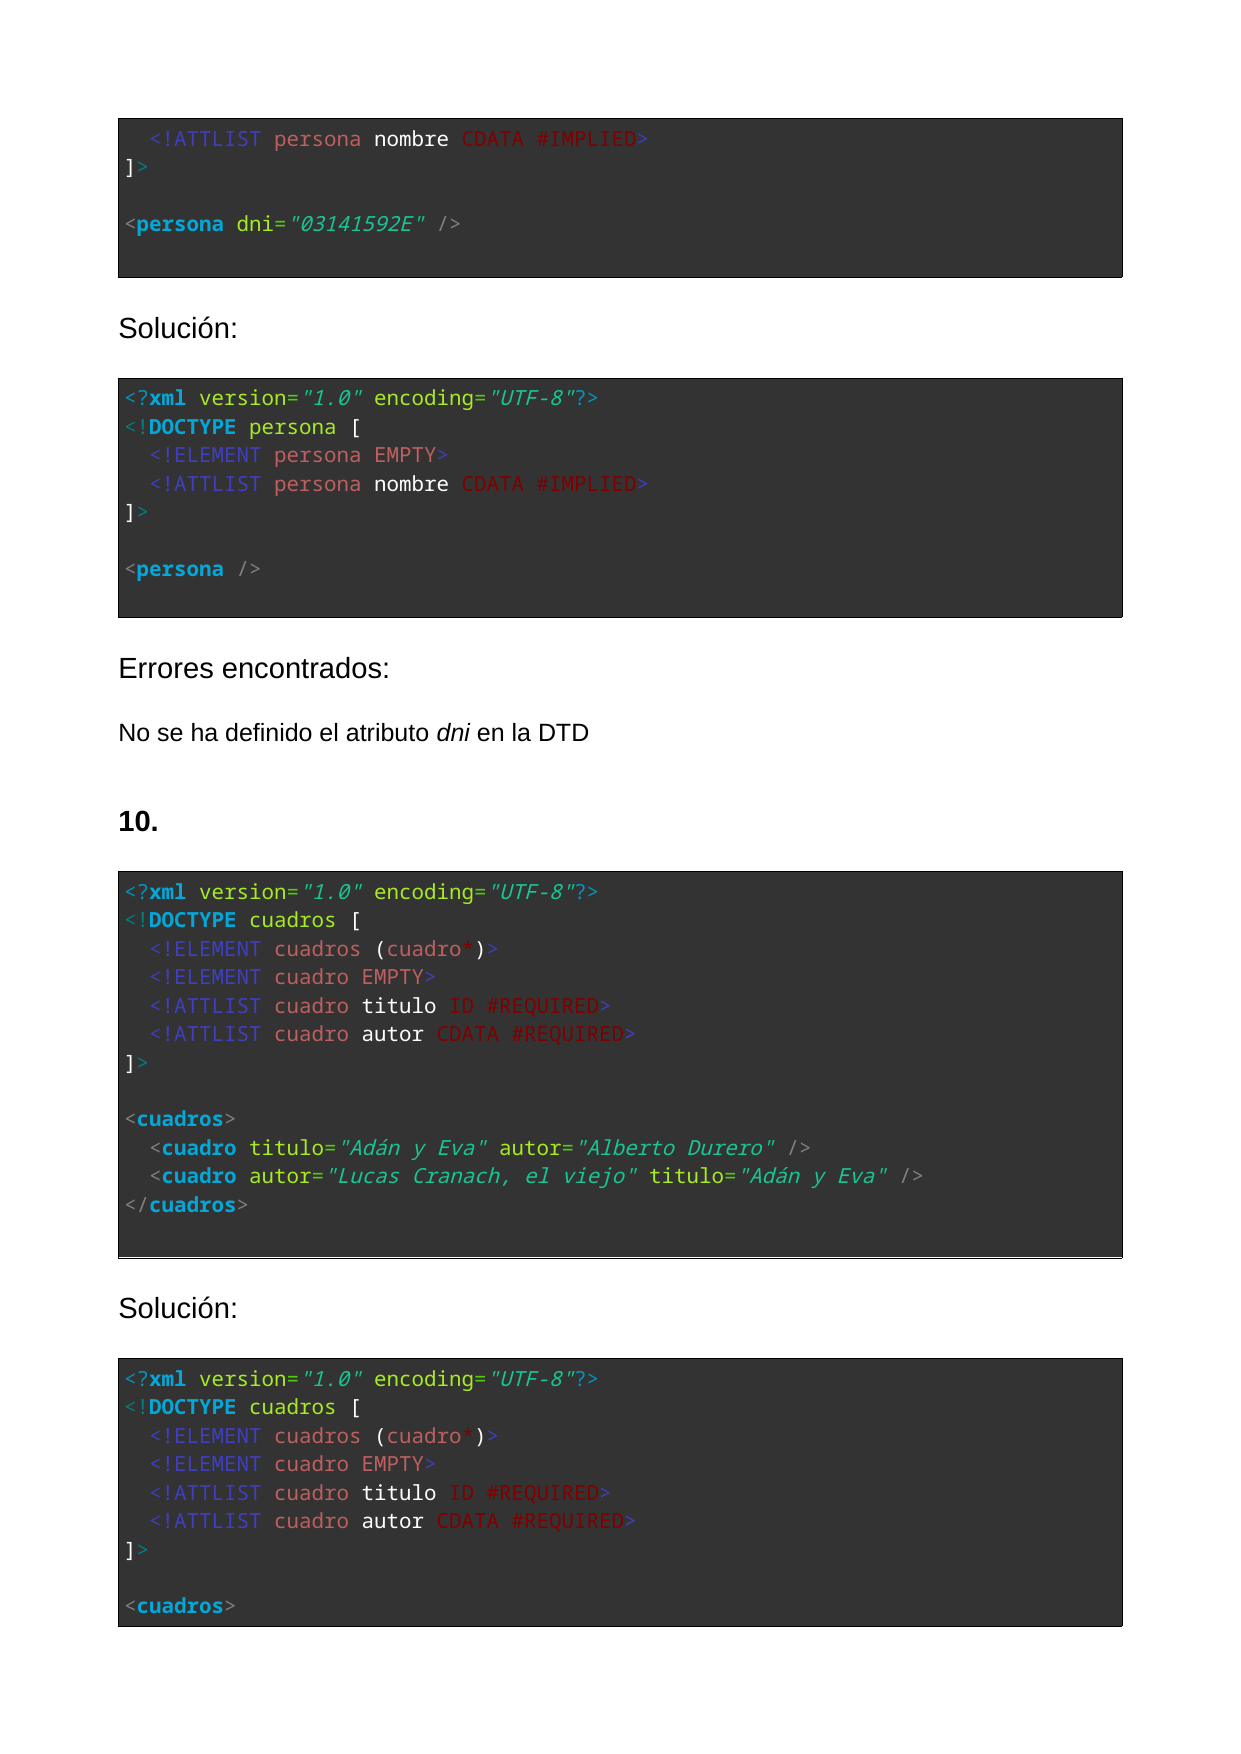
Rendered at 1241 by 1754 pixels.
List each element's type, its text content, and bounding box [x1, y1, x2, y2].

text Errores encontrados: [118, 651, 1122, 684]
text No se ha definido el atributo dni en la DTD [118, 718, 1122, 747]
table_header <?xml version="1.0" encoding="UTF-8"?> <!DOCTYPE cuadros [ <!ELEMENT cuadros (cuadro*)> <!ELEMENT cuadro EMPTY> <!ATTLIST cuadro titulo ID #REQUIRED> <!ATTLIST cuadro autor CDATA #REQUIRED> ]> <cuadros> <cuadro titulo="Adán y Eva" autor="Alberto Durero" /> <cuadro autor="Lucas Cranach, el viejo" titulo="Adán y Eva" /> </cuadros> [119, 872, 1122, 1257]
table_header <!ATTLIST persona nombre CDATA #IMPLIED> ]> <persona dni="03141592E" /> [119, 119, 1122, 277]
table_header <?xml version="1.0" encoding="UTF-8"?> <!DOCTYPE persona [ <!ELEMENT persona EMPTY> <!ATTLIST persona nombre CDATA #IMPLIED> ]> <persona /> [119, 379, 1122, 617]
table_header <?xml version="1.0" encoding="UTF-8"?> <!DOCTYPE cuadros [ <!ELEMENT cuadros (cuadro*)> <!ELEMENT cuadro EMPTY> <!ATTLIST cuadro titulo ID #REQUIRED> <!ATTLIST cuadro autor CDATA #REQUIRED> ]> <cuadros> [119, 1359, 1122, 1626]
text Solución: [118, 311, 1122, 344]
text 10. [118, 804, 1122, 838]
text Solución: [118, 1291, 1122, 1325]
